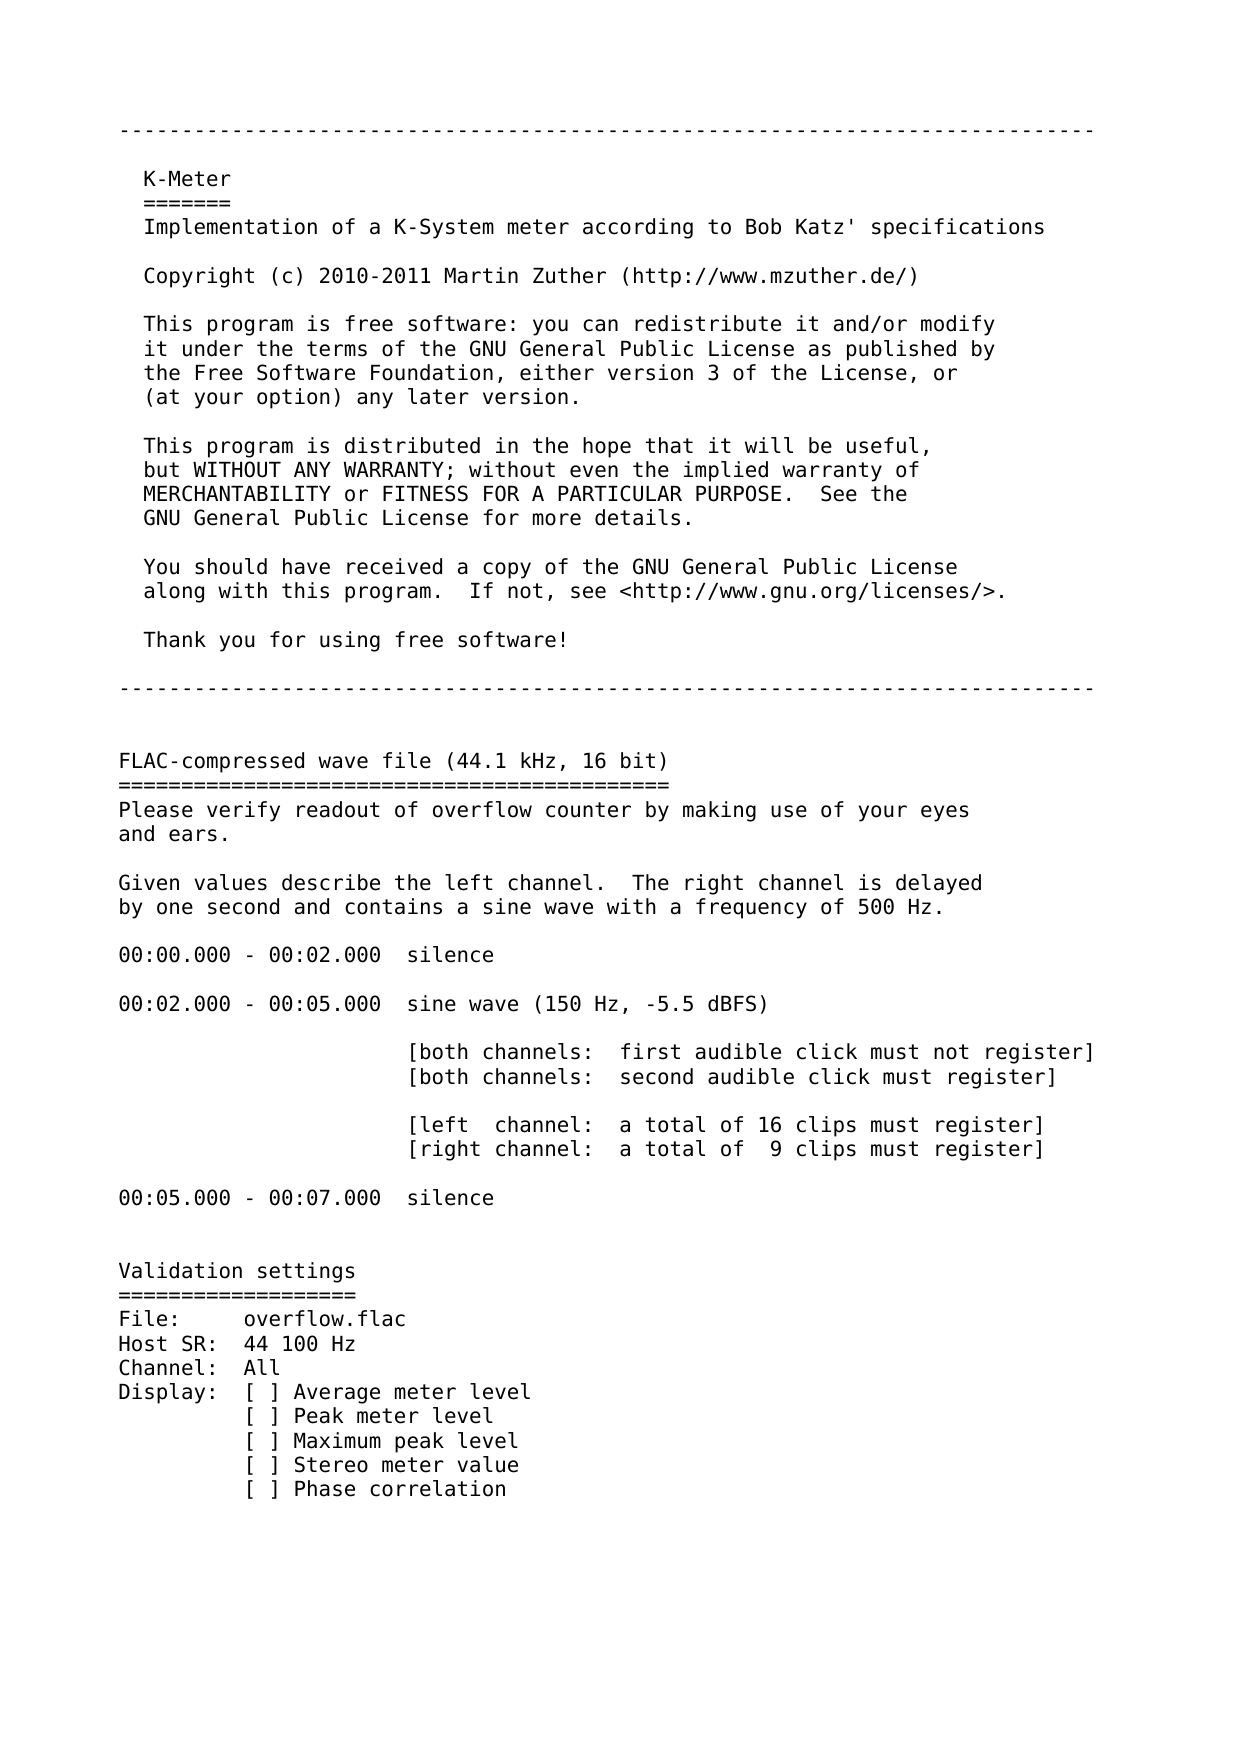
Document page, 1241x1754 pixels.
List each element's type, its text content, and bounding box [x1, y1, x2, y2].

text ------------------------------------------------------------------------------ [118, 118, 1122, 142]
text =================== [118, 1283, 1122, 1307]
text (at your option) any later version. [118, 385, 1122, 409]
text Channel: All [118, 1356, 1122, 1380]
text [ ] Stereo meter value [118, 1453, 1122, 1477]
text FLAC-compressed wave file (44.1 kHz, 16 bit) [118, 749, 1122, 773]
text ------------------------------------------------------------------------------ [118, 676, 1122, 701]
text [ ] Phase correlation [118, 1477, 1122, 1502]
text MERCHANTABILITY or FITNESS FOR A PARTICULAR PURPOSE. See the [118, 482, 1122, 506]
text Implementation of a K-System meter according to Bob Katz' specifications [118, 215, 1122, 239]
text Thank you for using free software! [118, 628, 1122, 652]
text You should have received a copy of the GNU General Public License [118, 555, 1122, 579]
text This program is free software: you can redistribute it and/or modify [118, 312, 1122, 337]
text K-Meter [118, 167, 1122, 191]
text and ears. [118, 822, 1122, 846]
text 00:02.000 - 00:05.000 sine wave (150 Hz, -5.5 dBFS) [118, 992, 1122, 1016]
text but WITHOUT ANY WARRANTY; without even the implied warranty of [118, 458, 1122, 482]
text GNU General Public License for more details. [118, 506, 1122, 531]
text [both channels: first audible click must not register] [118, 1040, 1122, 1065]
text Please verify readout of overflow counter by making use of your eyes [118, 798, 1122, 822]
text Host SR: 44 100 Hz [118, 1332, 1122, 1356]
text ======= [118, 191, 1122, 215]
text [ ] Peak meter level [118, 1404, 1122, 1429]
text [ ] Maximum peak level [118, 1429, 1122, 1453]
text the Free Software Foundation, either version 3 of the License, or [118, 361, 1122, 385]
text This program is distributed in the hope that it will be useful, [118, 434, 1122, 458]
text Copyright (c) 2010-2011 Martin Zuther (http://www.mzuther.de/) [118, 264, 1122, 288]
text Given values describe the left channel. The right channel is delayed [118, 871, 1122, 895]
text along with this program. If not, see <http://www.gnu.org/licenses/>. [118, 579, 1122, 603]
text 00:00.000 - 00:02.000 silence [118, 943, 1122, 968]
text [right channel: a total of 9 clips must register] [118, 1137, 1122, 1162]
text [both channels: second audible click must register] [118, 1065, 1122, 1089]
text Validation settings [118, 1259, 1122, 1283]
text File: overflow.flac [118, 1307, 1122, 1332]
text by one second and contains a sine wave with a frequency of 500 Hz. [118, 895, 1122, 919]
text 00:05.000 - 00:07.000 silence [118, 1186, 1122, 1210]
text Display: [ ] Average meter level [118, 1380, 1122, 1404]
text ============================================ [118, 773, 1122, 798]
text [left channel: a total of 16 clips must register] [118, 1113, 1122, 1137]
text it under the terms of the GNU General Public License as published by [118, 337, 1122, 361]
